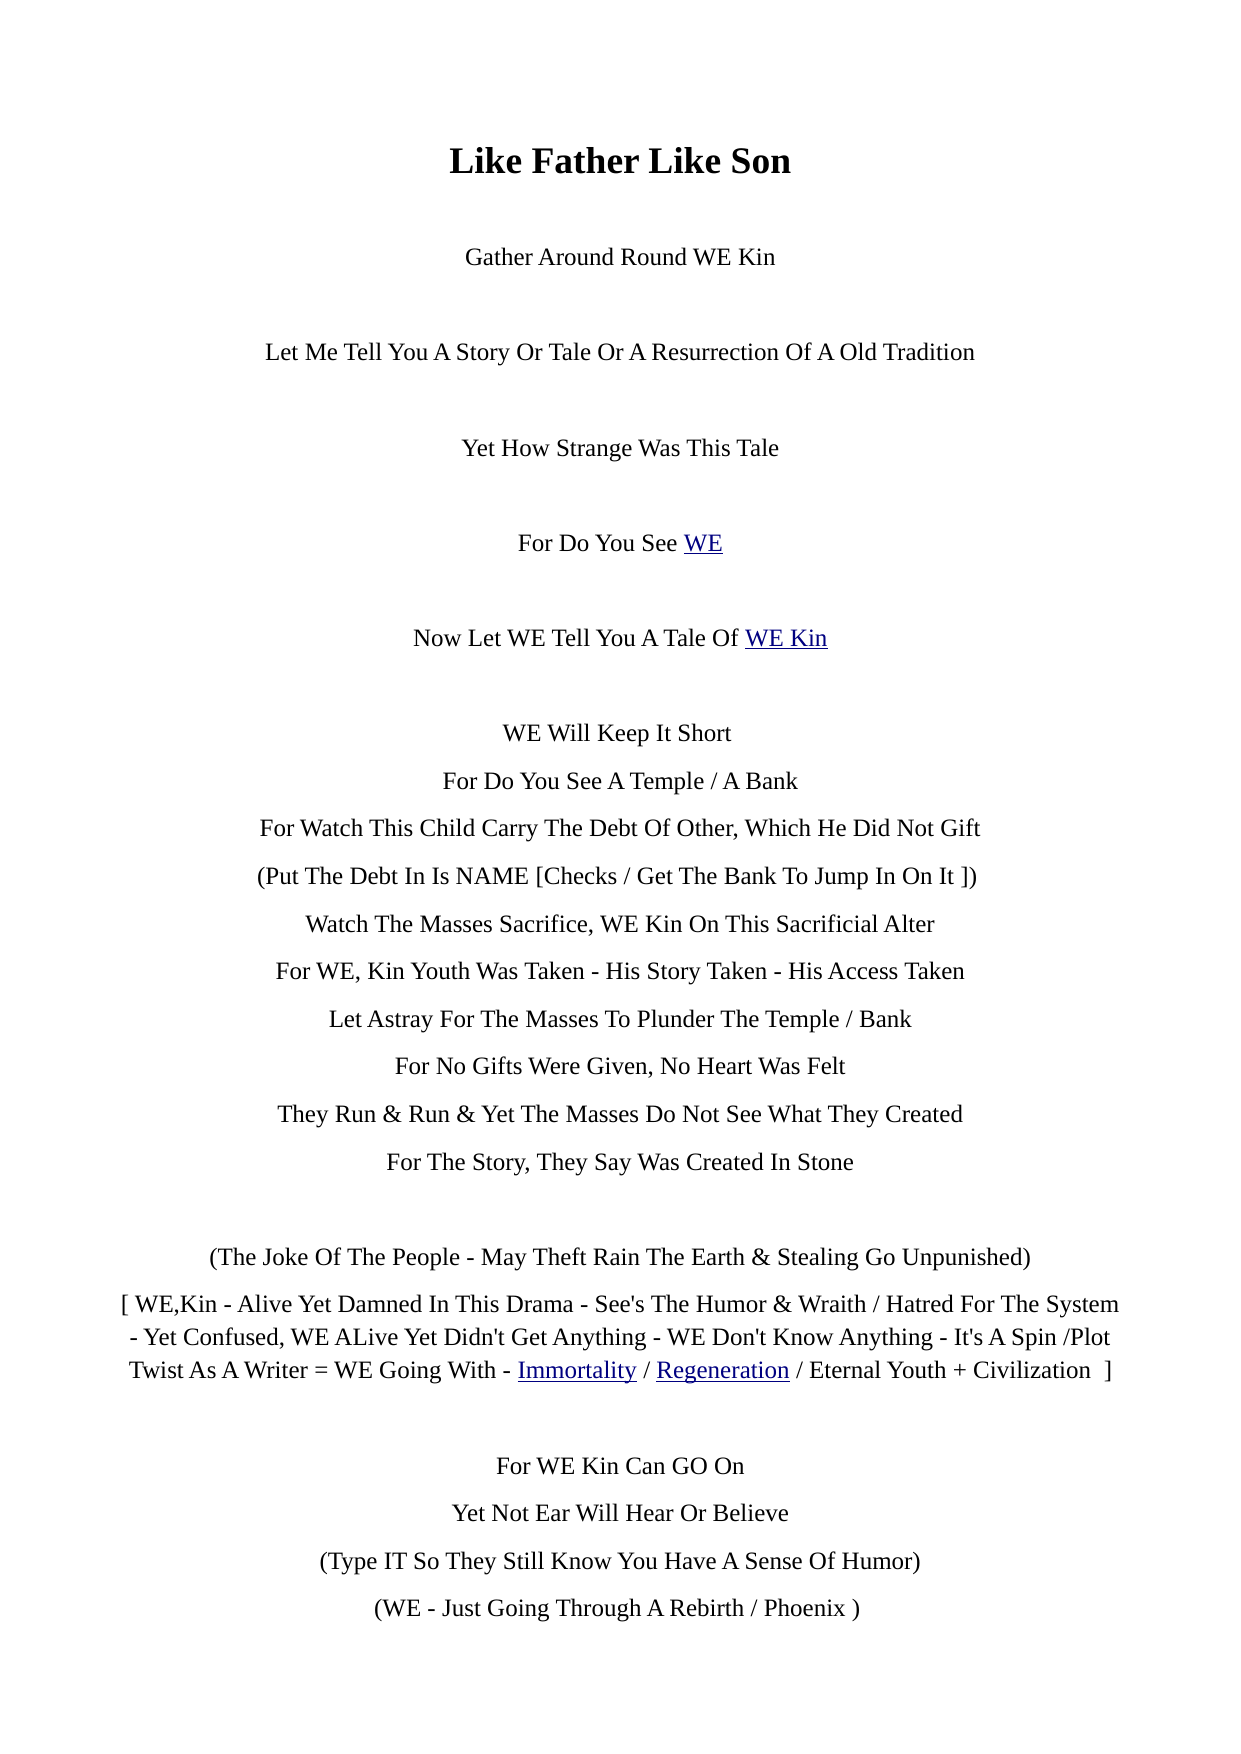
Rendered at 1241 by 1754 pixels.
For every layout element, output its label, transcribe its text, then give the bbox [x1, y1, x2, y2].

subtitle Like Father Like Son [118, 139, 1122, 182]
text They Run & Run & Yet The Masses Do Not See What They Created [118, 1099, 1122, 1128]
text (WE - Just Going Through A Rebirth / Phoenix ) [118, 1593, 1122, 1622]
text Let Astray For The Masses To Plunder The Temple / Bank [118, 1004, 1122, 1033]
text For No Gifts Were Given, No Heart Was Felt [118, 1051, 1122, 1080]
text Watch The Masses Sacrifice, WE Kin On This Sacrificial Alter [118, 909, 1122, 937]
text Let Me Tell You A Story Or Tale Or A Resurrection Of A Old Tradition [118, 337, 1122, 366]
text For Watch This Child Carry The Debt Of Other, Which He Did Not Gift [118, 813, 1122, 842]
text For Do You See A Temple / A Bank [118, 766, 1122, 794]
text [ WE,Kin - Alive Yet Damned In This Drama - See's The Humor & Wraith / Hatred For The System - Yet Confused, WE ALive Yet Didn't Get Anything - WE Don't Know Anything - It's A Spin /Plot Twist As A Writer = WE Going With - Immortality / Regeneration / Eternal Youth + Civilization ] [118, 1289, 1122, 1384]
text Yet Not Ear Will Hear Or Believe [118, 1498, 1122, 1527]
text Yet How Strange Was This Tale [118, 433, 1122, 461]
text (Type IT So They Still Know You Have A Sense Of Humor) [118, 1546, 1122, 1575]
text For The Story, They Say Was Created In Stone [118, 1147, 1122, 1175]
text For Do You See WE [118, 528, 1122, 557]
text (The Joke Of The People - May Theft Rain The Earth & Stealing Go Unpunished) [118, 1242, 1122, 1271]
text Gather Around Round WE Kin [118, 242, 1122, 271]
text (Put The Debt In Is NAME [Checks / Get The Bank To Jump In On It ]) [118, 861, 1122, 890]
text For WE, Kin Youth Was Taken - His Story Taken - His Access Taken [118, 956, 1122, 985]
text For WE Kin Can GO On [118, 1451, 1122, 1479]
text WE Will Keep It Short [118, 718, 1122, 747]
text Now Let WE Tell You A Tale Of WE Kin [118, 623, 1122, 652]
